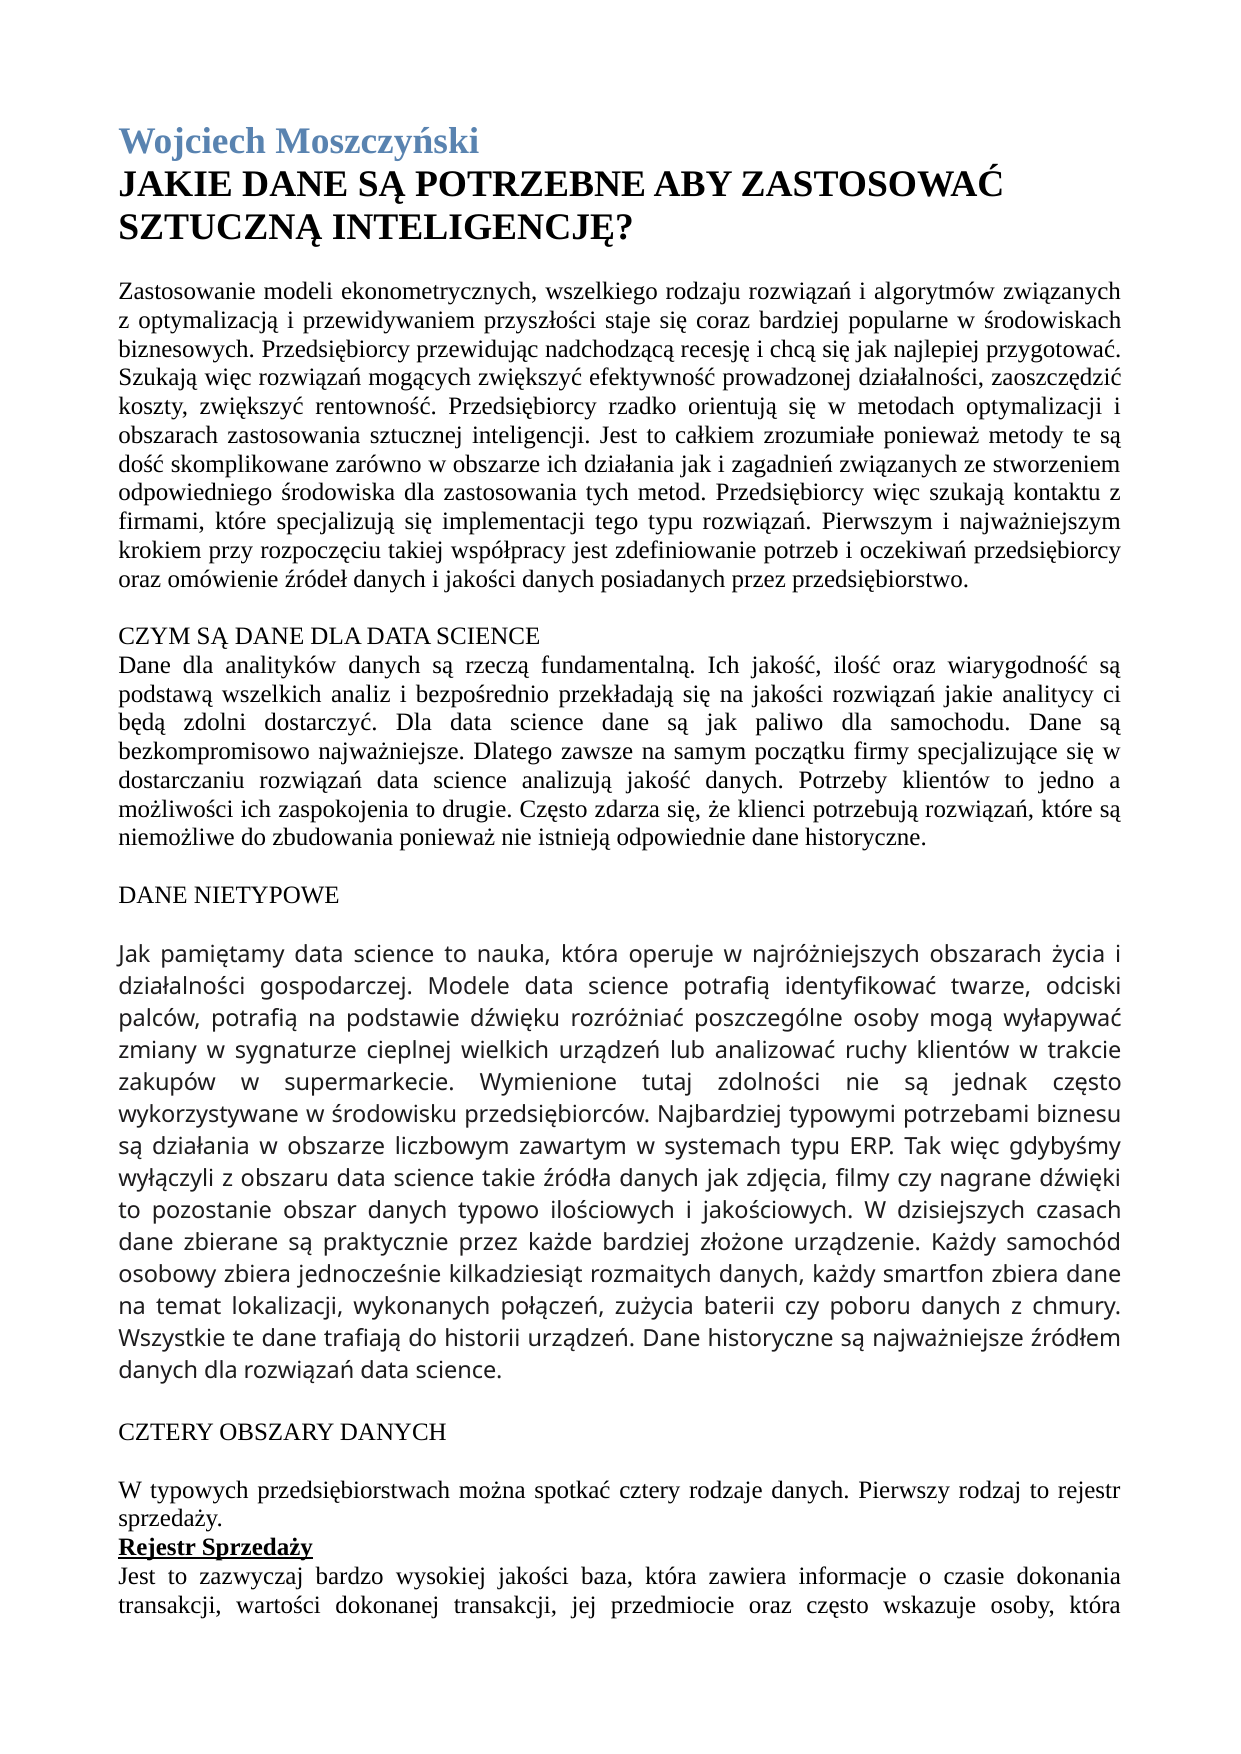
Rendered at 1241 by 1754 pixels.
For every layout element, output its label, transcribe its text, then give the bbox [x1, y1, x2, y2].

text JAKIE DANE SĄ POTRZEBNE ABY ZASTOSOWAĆ SZTUCZNĄ INTELIGENCJĘ? [118, 161, 1122, 247]
text W typowych przedsiębiorstwach można spotkać cztery rodzaje danych. Pierwszy rodzaj to rejestr sprzedaży. [118, 1475, 1122, 1532]
text Jest to zazwyczaj bardzo wysokiej jakości baza, która zawiera informacje o czasie dokonania transakcji, wartości dokonanej transakcji, jej przedmiocie oraz często wskazuje osoby, która [118, 1561, 1122, 1618]
text Wojciech Moszczyński [118, 118, 1122, 161]
text Dane dla analityków danych są rzeczą fundamentalną. Ich jakość, ilość oraz wiarygodność są podstawą wszelkich analiz i bezpośrednio przekładają się na jakości rozwiązań jakie analitycy ci będą zdolni dostarczyć. Dla data science dane są jak paliwo dla samochodu. Dane są bezkompromisowo najważniejsze. Dlatego zawsze na samym początku firmy specjalizujące się w dostarczaniu rozwiązań data science analizują jakość danych. Potrzeby klientów to jedno a możliwości ich zaspokojenia to drugie. Często zdarza się, że klienci potrzebują rozwiązań, które są niemożliwe do zbudowania ponieważ nie istnieją odpowiednie dane historyczne. [118, 650, 1122, 851]
text Zastosowanie modeli ekonometrycznych, wszelkiego rodzaju rozwiązań i algorytmów związanych z optymalizacją i przewidywaniem przyszłości staje się coraz bardziej popularne w środowiskach biznesowych. Przedsiębiorcy przewidując nadchodzącą recesję i chcą się jak najlepiej przygotować. Szukają więc rozwiązań mogących zwiększyć efektywność prowadzonej działalności, zaoszczędzić koszty, zwiększyć rentowność. Przedsiębiorcy rzadko orientują się w metodach optymalizacji i obszarach zastosowania sztucznej inteligencji. Jest to całkiem zrozumiałe ponieważ metody te są dość skomplikowane zarówno w obszarze ich działania jak i zagadnień związanych ze stworzeniem odpowiedniego środowiska dla zastosowania tych metod. Przedsiębiorcy więc szukają kontaktu z firmami, które specjalizują się implementacji tego typu rozwiązań. Pierwszym i najważniejszym krokiem przy rozpoczęciu takiej współpracy jest zdefiniowanie potrzeb i oczekiwań przedsiębiorcy oraz omówienie źródeł danych i jakości danych posiadanych przez przedsiębiorstwo. [118, 276, 1122, 592]
text CZTERY OBSZARY DANYCH [118, 1417, 1122, 1446]
text CZYM SĄ DANE DLA DATA SCIENCE [118, 621, 1122, 650]
text DANE NIETYPOWE [118, 880, 1122, 909]
text Jak pamiętamy data science to nauka, która operuje w najróżniejszych obszarach życia i działalności gospodarczej. Modele data science potrafią identyfikować twarze, odciski palców, potrafią na podstawie dźwięku rozróżniać poszczególne osoby mogą wyłapywać zmiany w sygnaturze cieplnej wielkich urządzeń lub analizować ruchy klientów w trakcie zakupów w supermarkecie. Wymienione tutaj zdolności nie są jednak często wykorzystywane w środowisku przedsiębiorców. Najbardziej typowymi potrzebami biznesu są działania w obszarze liczbowym zawartym w systemach typu ERP. Tak więc gdybyśmy wyłączyli z obszaru data science takie źródła danych jak zdjęcia, filmy czy nagrane dźwięki to pozostanie obszar danych typowo ilościowych i jakościowych. W dzisiejszych czasach dane zbierane są praktycznie przez każde bardziej złożone urządzenie. Każdy samochód osobowy zbiera jednocześnie kilkadziesiąt rozmaitych danych, każdy smartfon zbiera dane na temat lokalizacji, wykonanych połączeń, zużycia baterii czy poboru danych z chmury. Wszystkie te dane trafiają do historii urządzeń. Dane historyczne są najważniejsze źródłem danych dla rozwiązań data science. [118, 937, 1122, 1385]
text Rejestr Sprzedaży [118, 1532, 1122, 1561]
